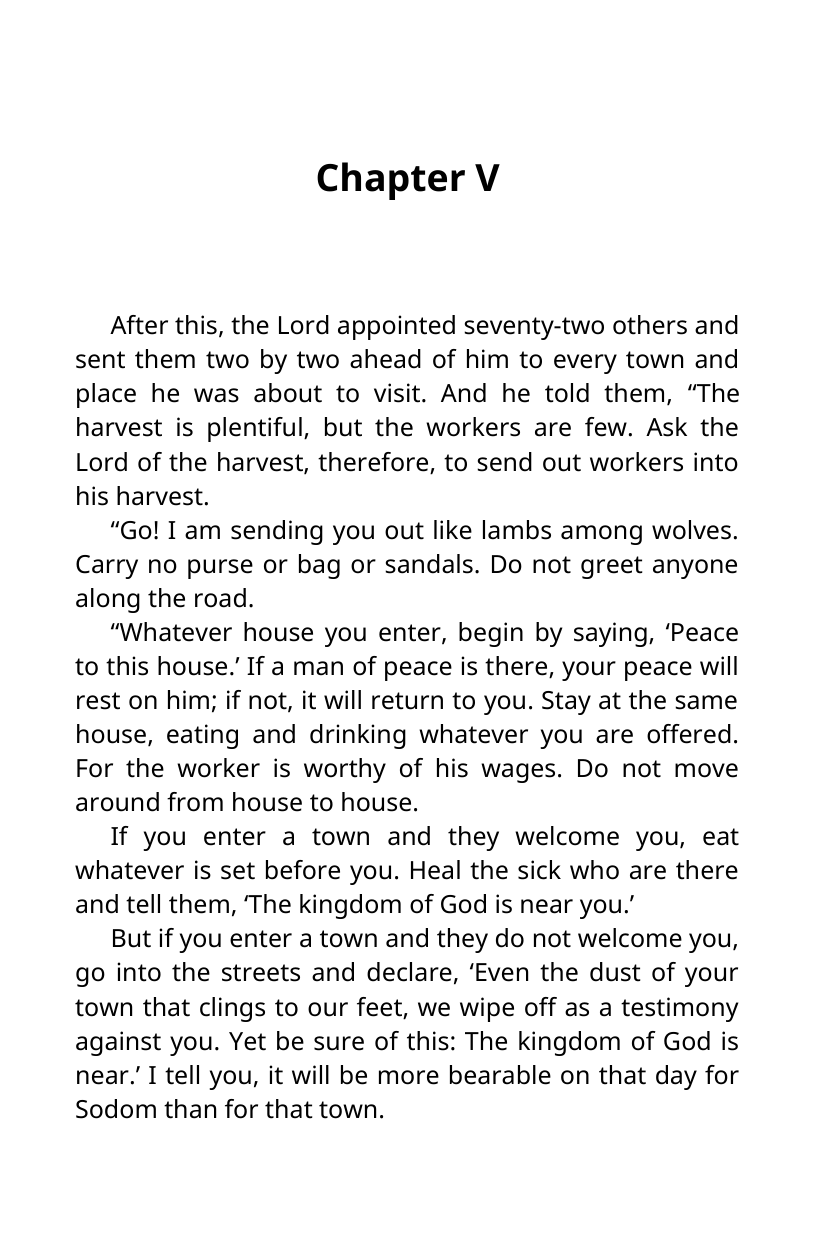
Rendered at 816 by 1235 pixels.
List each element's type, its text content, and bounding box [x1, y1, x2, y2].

text “Go! I am sending you out like lambs among wolves. Carry no purse or bag or sandals. Do not greet anyone along the road. [75, 512, 740, 614]
text If you enter a town and they welcome you, eat whatever is set before you. Heal the sick who are there and tell them, ‘The kingdom of God is near you.’ [75, 819, 740, 921]
subtitle Chapter V [75, 151, 740, 202]
text “Whatever house you enter, begin by saying, ‘Peace to this house.’ If a man of peace is there, your peace will rest on him; if not, it will return to you. Stay at the same house, eating and drinking whatever you are offered. For the worker is worthy of his wages. Do not move around from house to house. [75, 614, 740, 819]
text But if you enter a town and they do not welcome you, go into the streets and declare, ‘Even the dust of your town that clings to our feet, we wipe off as a testimony against you. Yet be sure of this: The kingdom of God is near.’ I tell you, it will be more bearable on that day for Sodom than for that town. [75, 921, 740, 1125]
text After this, the Lord appointed seventy-two others and sent them two by two ahead of him to every town and place he was about to visit. And he told them, “The harvest is plentiful, but the workers are few. Ask the Lord of the harvest, therefore, to send out workers into his harvest. [75, 308, 740, 512]
